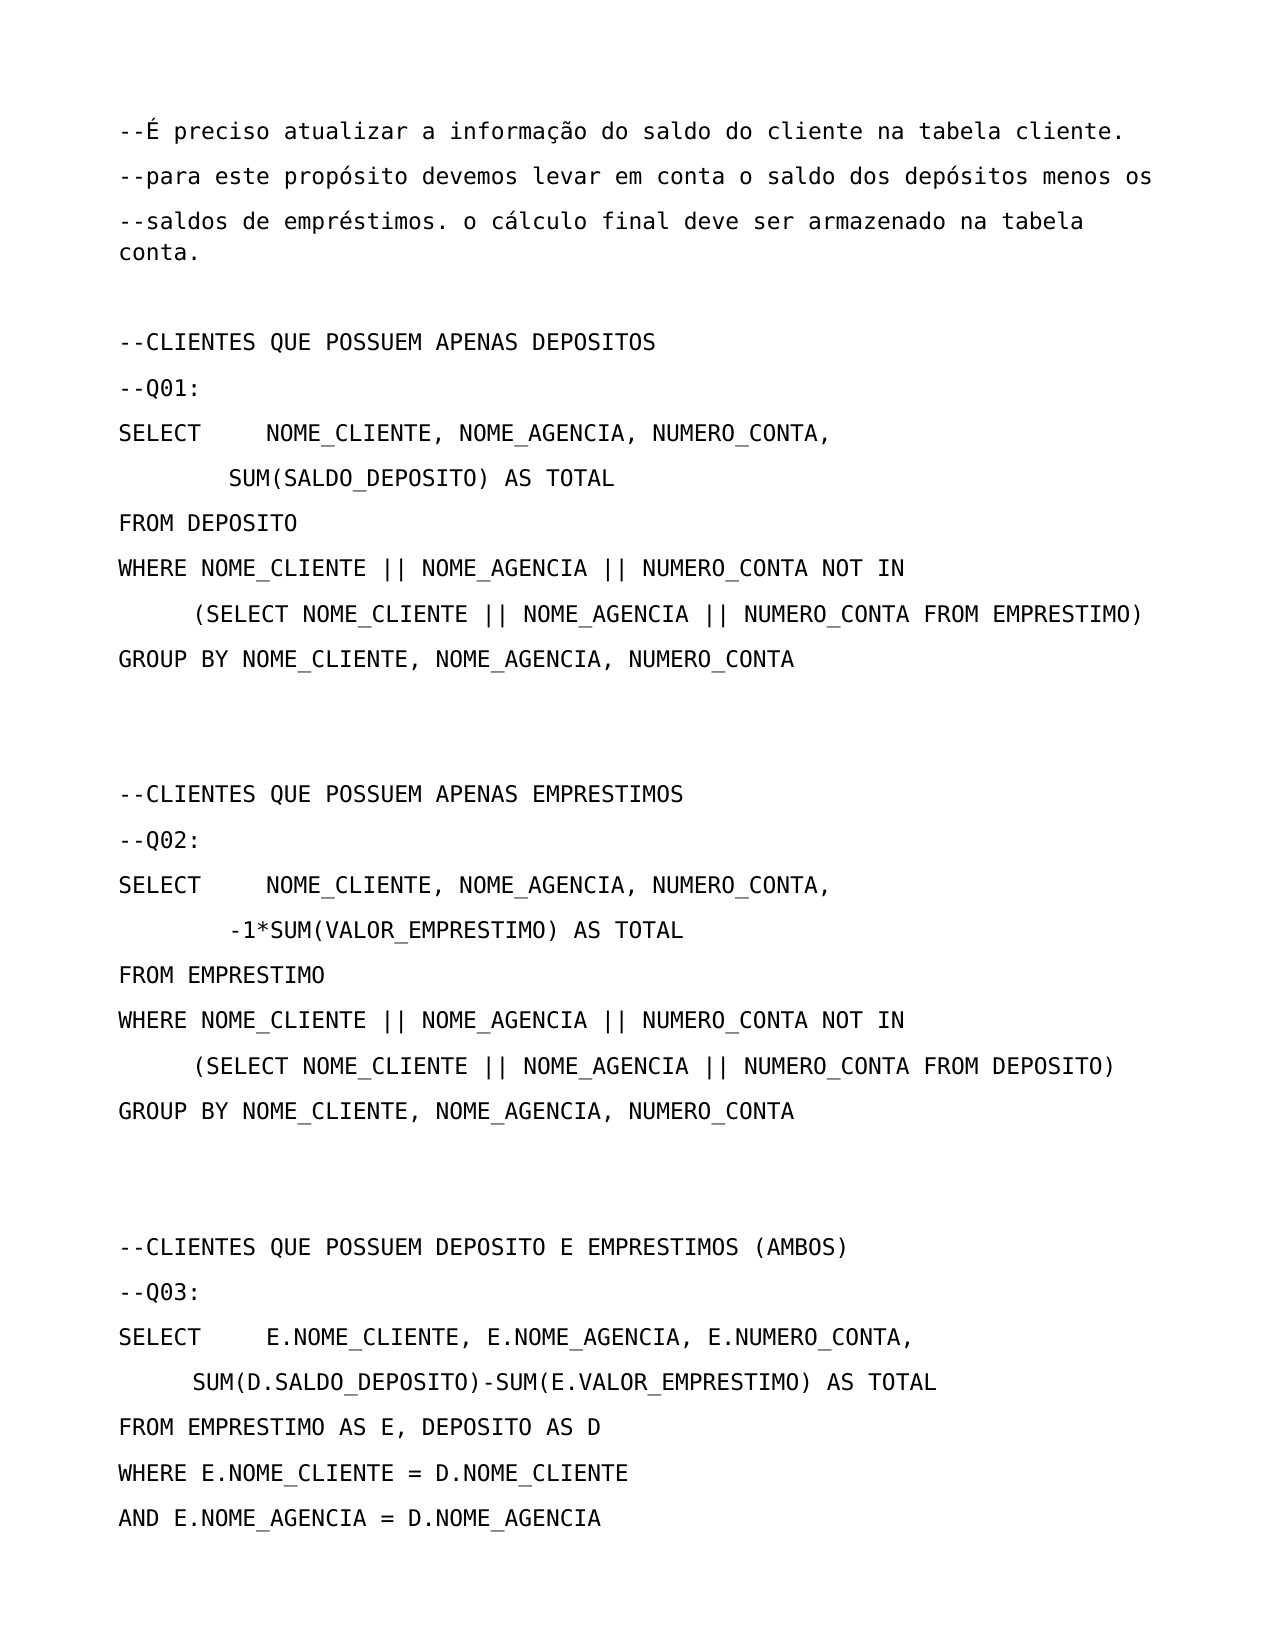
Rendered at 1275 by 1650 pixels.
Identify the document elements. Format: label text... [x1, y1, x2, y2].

text SUM(D.SALDO_DEPOSITO)-SUM(E.VALOR_EMPRESTIMO) AS TOTAL [118, 1369, 1157, 1396]
text WHERE NOME_CLIENTE || NOME_AGENCIA || NUMERO_CONTA NOT IN [118, 556, 1157, 582]
text FROM EMPRESTIMO [118, 962, 1157, 989]
text --É preciso atualizar a informação do saldo do cliente na tabela cliente. [118, 118, 1157, 145]
text --CLIENTES QUE POSSUEM DEPOSITO E EMPRESTIMOS (AMBOS) [118, 1234, 1157, 1260]
text SELECT NOME_CLIENTE, NOME_AGENCIA, NUMERO_CONTA, [118, 420, 1157, 447]
text SUM(SALDO_DEPOSITO) AS TOTAL [118, 465, 1157, 492]
text --Q02: [118, 827, 1157, 853]
text --saldos de empréstimos. o cálculo final deve ser armazenado na tabela conta. [118, 208, 1157, 266]
text SELECT E.NOME_CLIENTE, E.NOME_AGENCIA, E.NUMERO_CONTA, [118, 1324, 1157, 1351]
text WHERE NOME_CLIENTE || NOME_AGENCIA || NUMERO_CONTA NOT IN [118, 1008, 1157, 1034]
text --CLIENTES QUE POSSUEM APENAS EMPRESTIMOS [118, 782, 1157, 808]
text --Q01: [118, 375, 1157, 401]
text (SELECT NOME_CLIENTE || NOME_AGENCIA || NUMERO_CONTA FROM EMPRESTIMO) [118, 601, 1157, 627]
text WHERE E.NOME_CLIENTE = D.NOME_CLIENTE [118, 1460, 1157, 1486]
text GROUP BY NOME_CLIENTE, NOME_AGENCIA, NUMERO_CONTA [118, 646, 1157, 673]
text GROUP BY NOME_CLIENTE, NOME_AGENCIA, NUMERO_CONTA [118, 1098, 1157, 1125]
text FROM EMPRESTIMO AS E, DEPOSITO AS D [118, 1414, 1157, 1441]
text FROM DEPOSITO [118, 510, 1157, 537]
text --Q03: [118, 1279, 1157, 1306]
text ﻿--CLIENTES QUE POSSUEM APENAS DEPOSITOS [118, 329, 1157, 356]
text -1*SUM(VALOR_EMPRESTIMO) AS TOTAL [118, 917, 1157, 944]
text SELECT NOME_CLIENTE, NOME_AGENCIA, NUMERO_CONTA, [118, 872, 1157, 899]
text (SELECT NOME_CLIENTE || NOME_AGENCIA || NUMERO_CONTA FROM DEPOSITO) [118, 1053, 1157, 1079]
text AND E.NOME_AGENCIA = D.NOME_AGENCIA [118, 1505, 1157, 1532]
text --para este propósito devemos levar em conta o saldo dos depósitos menos os [118, 163, 1157, 190]
